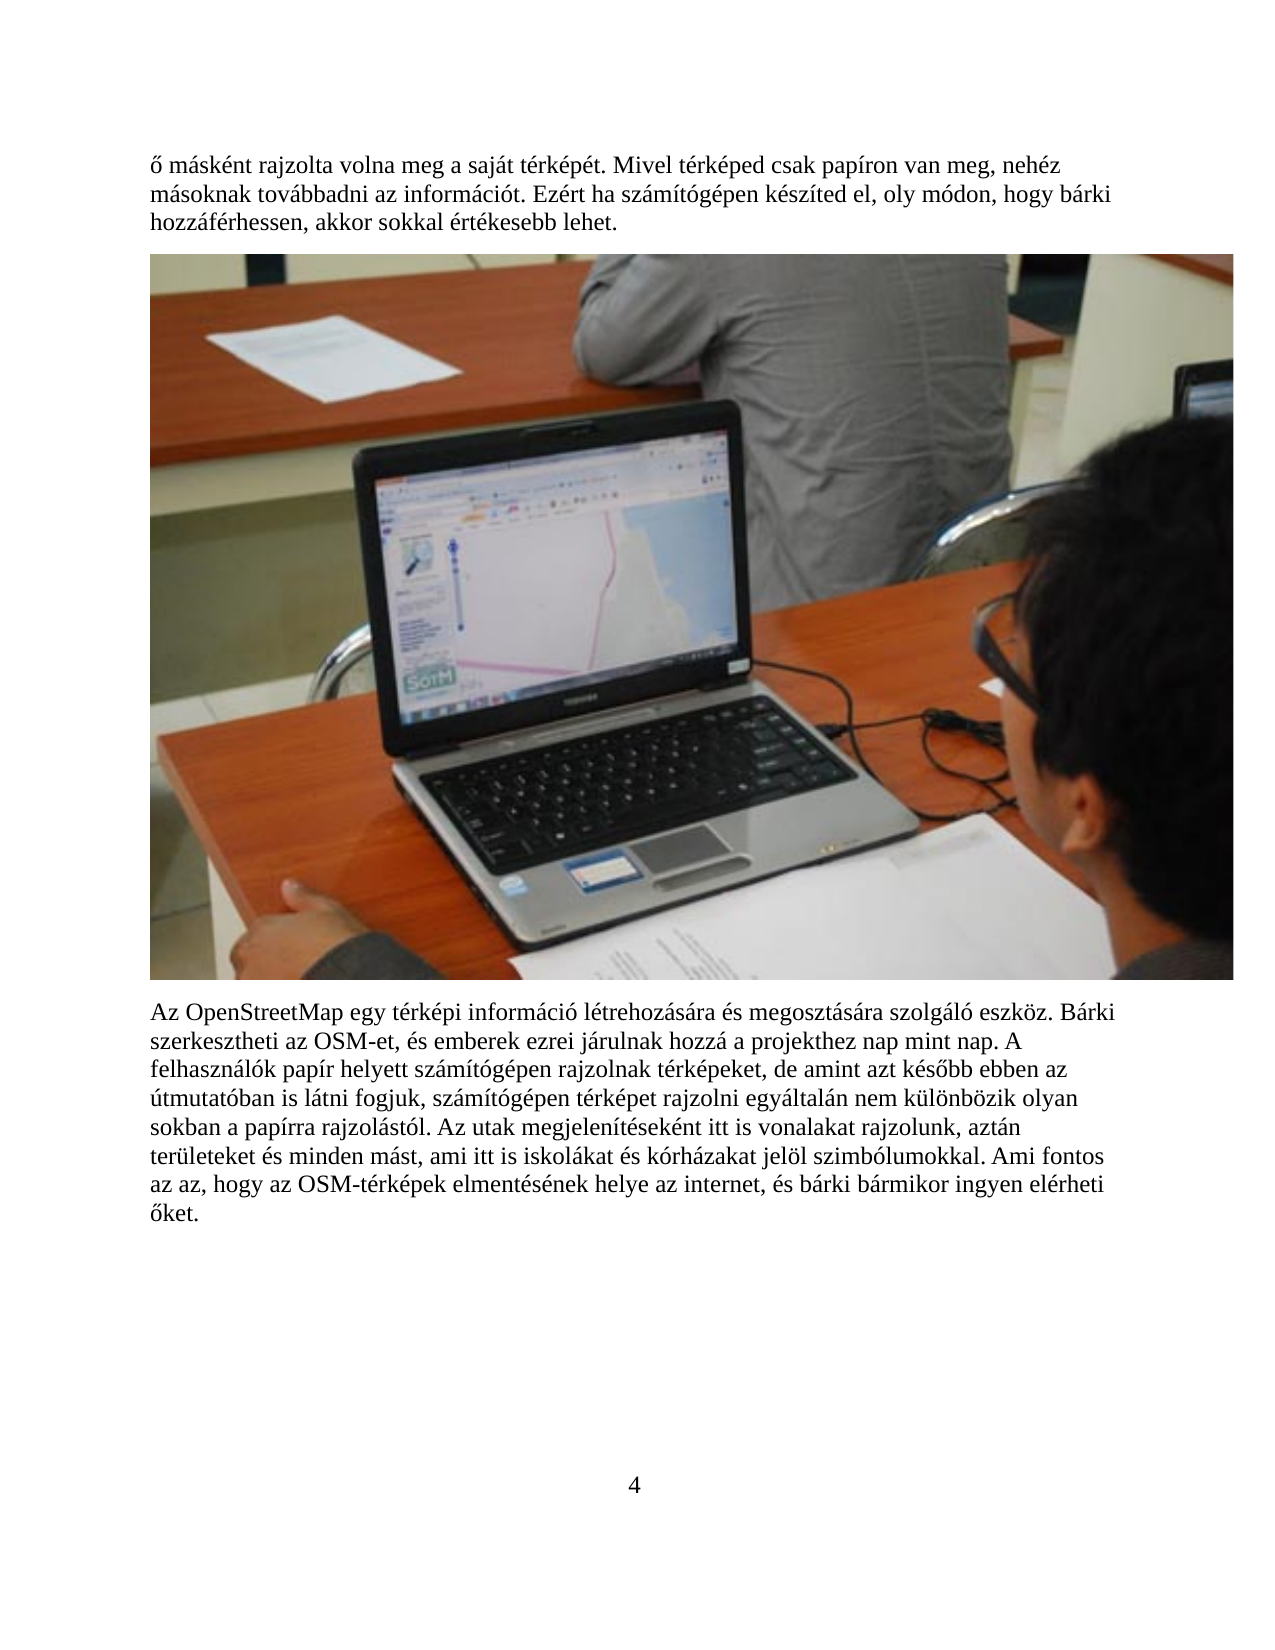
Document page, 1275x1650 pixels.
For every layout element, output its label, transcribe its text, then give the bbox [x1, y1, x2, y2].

text ő másként rajzolta volna meg a saját térképét. Mivel térképed csak papíron van meg, nehéz másoknak továbbadni az információt. Ezért ha számítógépen készíted el, oly módon, hogy bárki hozzáférhessen, akkor sokkal értékesebb lehet. [150, 150, 1125, 236]
picture [150, 254, 1234, 980]
text Az OpenStreetMap egy térképi információ létrehozására és megosztására szolgáló eszköz. Bárki szerkesztheti az OSM-et, és emberek ezrei járulnak hozzá a projekthez nap mint nap. A felhasználók papír helyett számítógépen rajzolnak térképeket, de amint azt később ebben az útmutatóban is látni fogjuk, számítógépen térképet rajzolni egyáltalán nem különbözik olyan sokban a papírra rajzolástól. Az utak megjelenítéseként itt is vonalakat rajzolunk, aztán területeket és minden mást, ami itt is iskolákat és kórházakat jelöl szimbólumokkal. Ami fontos az az, hogy az OSM-térképek elmentésének helye az internet, és bárki bármikor ingyen elérheti őket. [150, 997, 1125, 1227]
